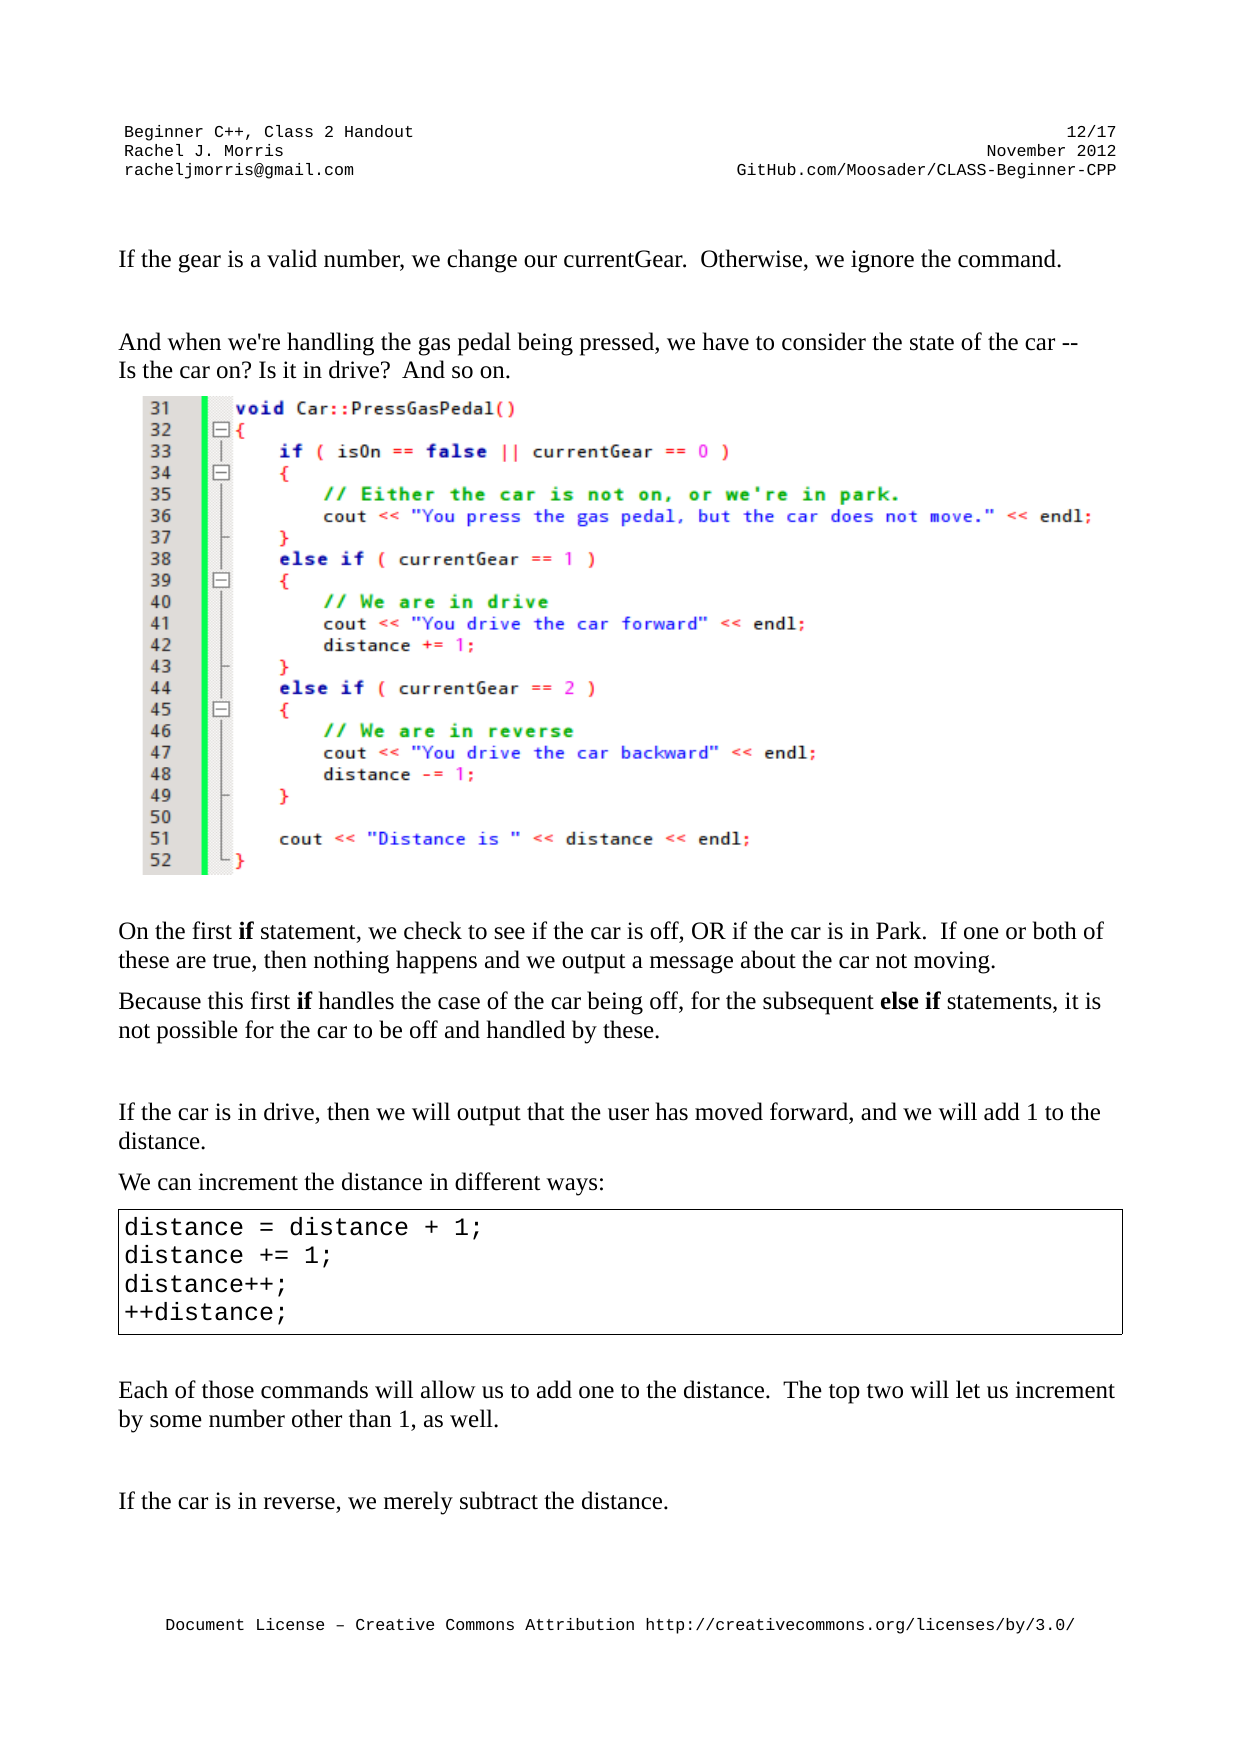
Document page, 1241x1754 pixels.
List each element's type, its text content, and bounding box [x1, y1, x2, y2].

text On the first if statement, we check to see if the car is off, OR if the car is in Park. If one or both of these are true, then nothing happens and we output a message about the car not moving. [118, 916, 1122, 974]
text If the car is in drive, then we will output that the user has moved forward, and we will add 1 to the distance. [118, 1097, 1122, 1155]
table_header distance = distance + 1; distance += 1; distance++; ++distance; [119, 1210, 1122, 1334]
text If the car is in reverse, we merely subtract the distance. [118, 1486, 1122, 1515]
picture [142, 396, 1098, 875]
text Each of those commands will allow us to add one to the distance. The top two will let us increment by some number other than 1, as well. [118, 1375, 1122, 1432]
text Because this first if handles the case of the car being off, for the subsequent else if statements, it is not possible for the car to be off and handled by these. [118, 986, 1122, 1044]
text We can increment the distance in different ways: [118, 1167, 1122, 1196]
text If the gear is a valid number, we change our currentGear. Otherwise, we ignore the command. [118, 244, 1122, 273]
text And when we're handling the gas pedal being pressed, we have to consider the state of the car -- Is the car on? Is it in drive? And so on. [118, 327, 1122, 384]
